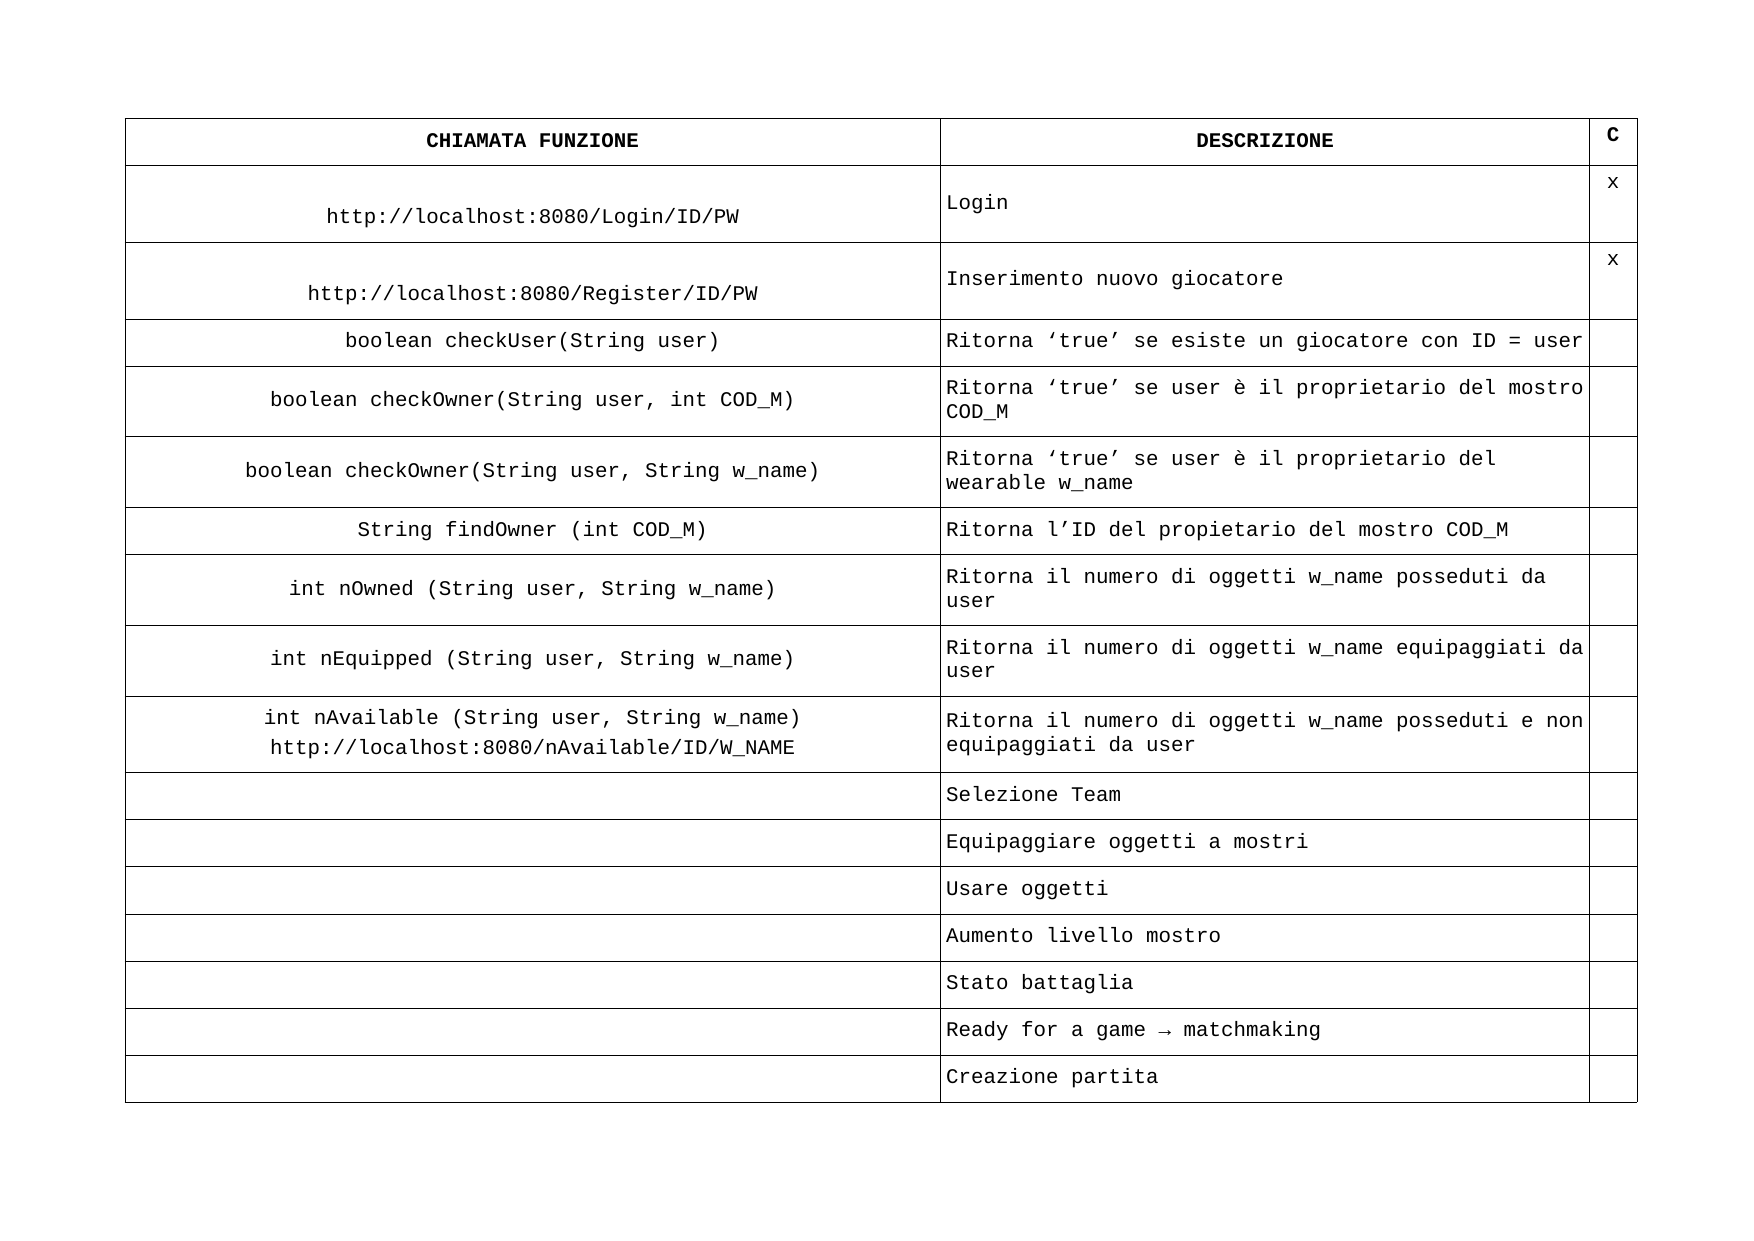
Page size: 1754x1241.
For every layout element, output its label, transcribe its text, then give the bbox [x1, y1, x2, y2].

table_cell Ritorna l’ID del propietario del mostro COD_M [941, 508, 1589, 554]
table_header CHIAMATA FUNZIONE [126, 119, 940, 165]
table_cell Stato battaglia [941, 962, 1589, 1008]
table_cell [126, 820, 940, 866]
table_cell [1590, 962, 1637, 1008]
table_cell [1590, 320, 1637, 366]
table_cell [1590, 437, 1637, 507]
table_cell http://localhost:8080/Login/ID/PW [126, 166, 940, 242]
table_cell [1590, 867, 1637, 913]
table_cell Ritorna il numero di oggetti w_name posseduti e non equipaggiati da user [941, 697, 1589, 772]
table_cell [1590, 773, 1637, 819]
table_cell Ritorna ‘true’ se user è il proprietario del wearable w_name [941, 437, 1589, 507]
table_cell Ritorna ‘true’ se user è il proprietario del mostro COD_M [941, 367, 1589, 436]
table_cell Ritorna ‘true’ se esiste un giocatore con ID = user [941, 320, 1589, 366]
table_cell [126, 1009, 940, 1055]
table_header DESCRIZIONE [941, 119, 1589, 165]
table_cell [126, 915, 940, 961]
table_cell int nEquipped (String user, String w_name) [126, 626, 940, 696]
table_cell boolean checkOwner(String user, String w_name) [126, 437, 940, 507]
table_cell [126, 773, 940, 819]
table_cell x [1590, 243, 1637, 318]
table_cell Inserimento nuovo giocatore [941, 243, 1589, 318]
table_cell [1590, 697, 1637, 772]
table_cell [1590, 1009, 1637, 1055]
table_cell String findOwner (int COD_M) [126, 508, 940, 554]
table_cell Login [941, 166, 1589, 242]
table_cell [126, 867, 940, 913]
table_cell [1590, 508, 1637, 554]
table_cell int nAvailable (String user, String w_name) http://localhost:8080/nAvailable/ID/W_NAME [126, 697, 940, 772]
table_cell [1590, 555, 1637, 625]
table_cell Aumento livello mostro [941, 915, 1589, 961]
table_cell Ritorna il numero di oggetti w_name equipaggiati da user [941, 626, 1589, 696]
table_cell http://localhost:8080/Register/ID/PW [126, 243, 940, 318]
table_cell Selezione Team [941, 773, 1589, 819]
table_header C [1590, 119, 1637, 165]
table_cell x [1590, 166, 1637, 242]
table_cell int nOwned (String user, String w_name) [126, 555, 940, 625]
table_cell Usare oggetti [941, 867, 1589, 913]
table_cell [126, 962, 940, 1008]
table_cell Ready for a game → matchmaking [941, 1009, 1589, 1055]
table_cell [1590, 820, 1637, 866]
table_cell Ritorna il numero di oggetti w_name posseduti da user [941, 555, 1589, 625]
table_cell boolean checkUser(String user) [126, 320, 940, 366]
table_cell Equipaggiare oggetti a mostri [941, 820, 1589, 866]
table_cell boolean checkOwner(String user, int COD_M) [126, 367, 940, 436]
table_cell [1590, 915, 1637, 961]
table_cell [1590, 626, 1637, 696]
table_cell [1590, 367, 1637, 436]
table_cell [126, 1056, 940, 1102]
table_cell [1590, 1056, 1637, 1102]
table_cell Creazione partita [941, 1056, 1589, 1102]
